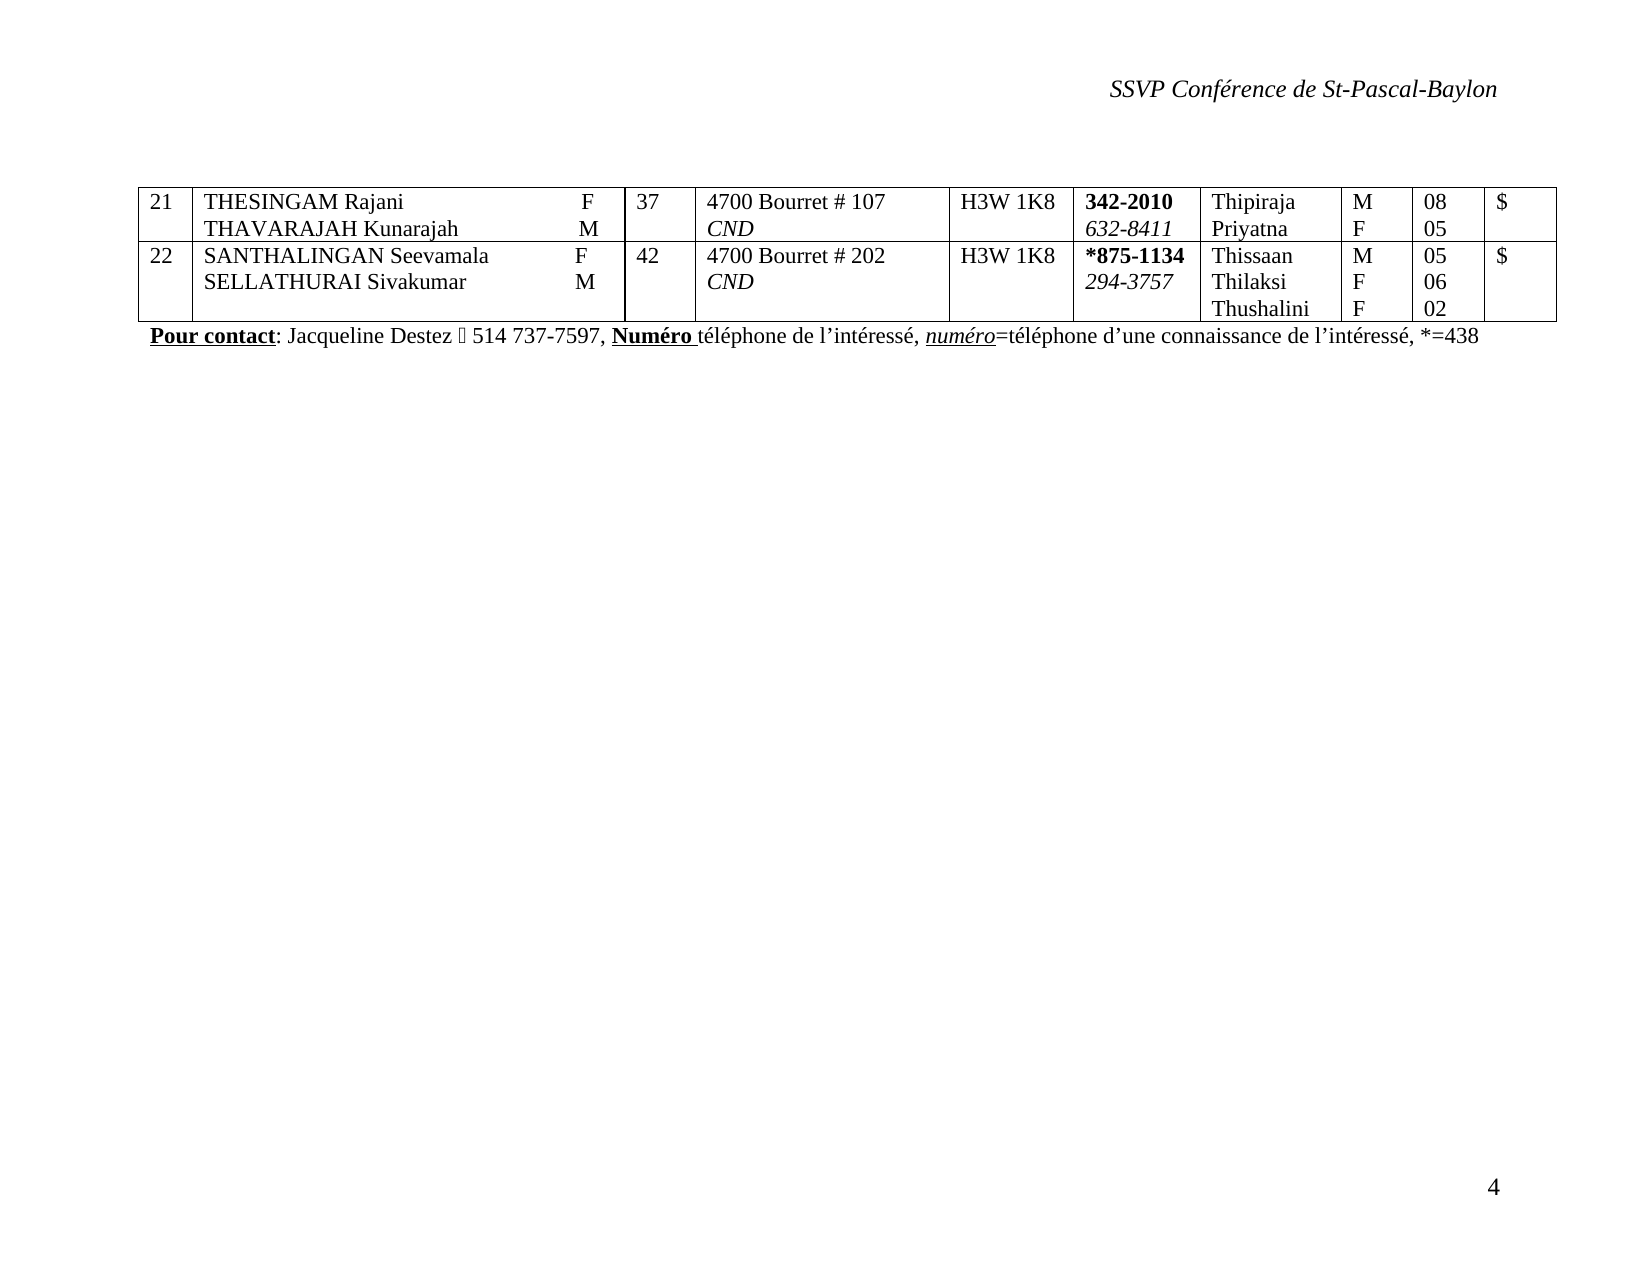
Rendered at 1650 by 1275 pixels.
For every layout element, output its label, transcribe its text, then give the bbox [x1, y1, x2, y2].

table_cell Thipiraja Priyatna [1201, 188, 1341, 241]
table_cell SANTHALINGAN Seevamala F SELLATHURAI Sivakumar M [193, 242, 624, 321]
table_cell 05 06 02 [1413, 242, 1484, 321]
table_cell 342-2010 632-8411 [1074, 188, 1200, 241]
table_cell *875-1134 294-3757 [1074, 242, 1200, 321]
table_cell 4700 Bourret # 107 CND [696, 188, 949, 241]
table_cell H3W 1K8 [950, 188, 1073, 241]
table_cell M F [1342, 188, 1412, 241]
text Pour contact: Jacqueline Destez ' 514 737-7597, Numéro téléphone de l’intéressé, numéro=téléphone d’une connaissance de l’intéressé, *=438 [150, 322, 1500, 348]
table_cell 37 [626, 188, 695, 241]
table_cell Thissaan Thilaksi Thushalini [1201, 242, 1341, 321]
table_cell $ [1485, 188, 1556, 241]
table_cell 22 [139, 242, 192, 321]
table_cell 21 [139, 188, 192, 241]
table_cell 42 [626, 242, 695, 321]
table_cell 4700 Bourret # 202 CND [696, 242, 949, 321]
table_cell 08 05 [1413, 188, 1484, 241]
table_cell H3W 1K8 [950, 242, 1073, 321]
table_cell THESINGAM Rajani F THAVARAJAH Kunarajah M [193, 188, 624, 241]
table_cell $ [1485, 242, 1556, 321]
table_cell M F F [1342, 242, 1412, 321]
